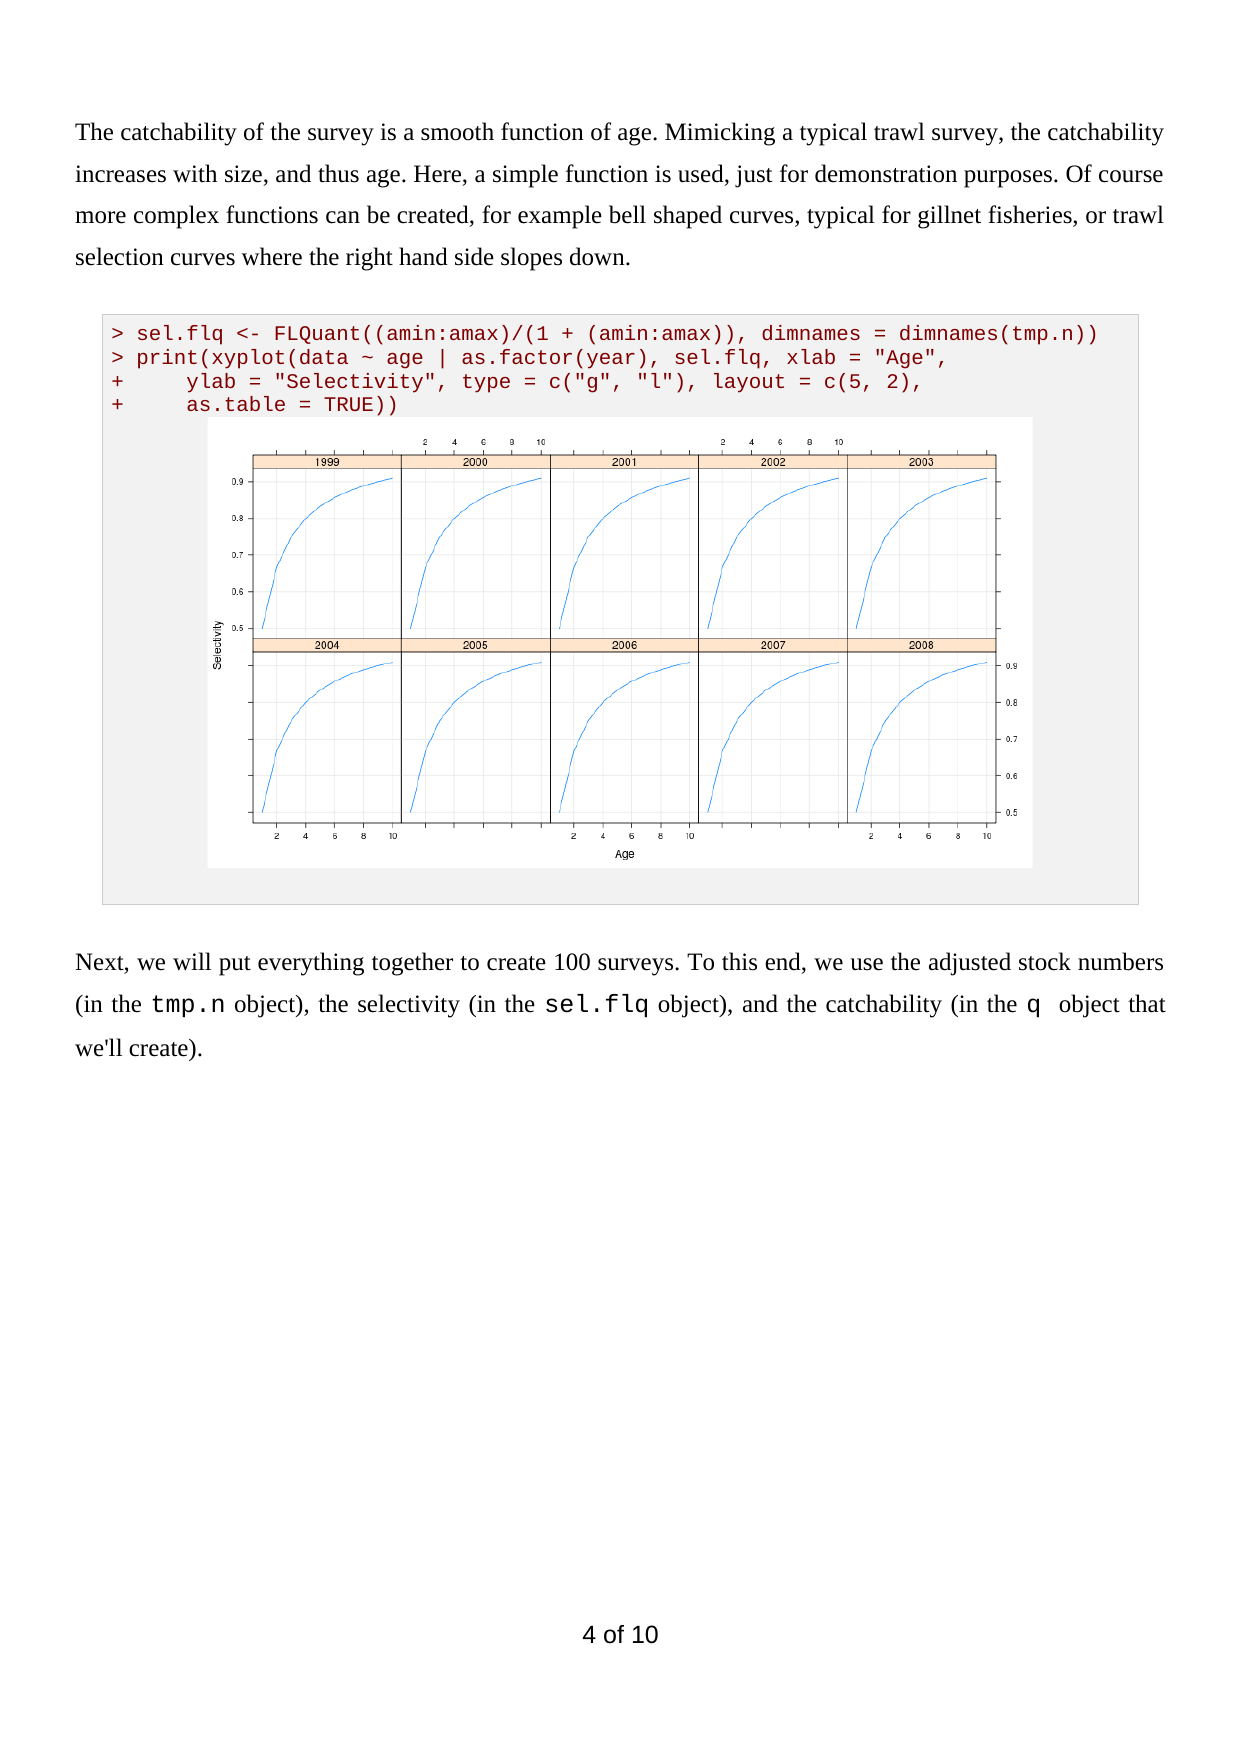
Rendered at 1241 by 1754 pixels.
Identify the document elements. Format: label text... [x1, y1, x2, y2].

text > print(xyplot(data ~ age | as.factor(year), sel.flq, xlab = "Age", [111, 347, 1129, 371]
text The catchability of the survey is a smooth function of age. Mimicking a typical trawl survey, the catchability increases with size, and thus age. Here, a simple function is used, just for demonstration purposes. Of course more complex functions can be created, for example bell shaped curves, typical for gillnet fisheries, or trawl selection curves where the right hand side slopes down. [75, 118, 1166, 271]
text Next, we will put everything together to create 100 surveys. To this end, we use the adjusted stock numbers (in the tmp.n object), the selectivity (in the sel.flq object), and the catchability (in the q object that we'll create). [75, 302, 1166, 1062]
text + as.table = TRUE)) [111, 394, 1129, 418]
text > sel.flq <- FLQuant((amin:amax)/(1 + (amin:amax)), dimnames = dimnames(tmp.n)) [111, 323, 1129, 347]
picture [207, 417, 1033, 868]
text + ylab = "Selectivity", type = c("g", "l"), layout = c(5, 2), [111, 371, 1129, 394]
